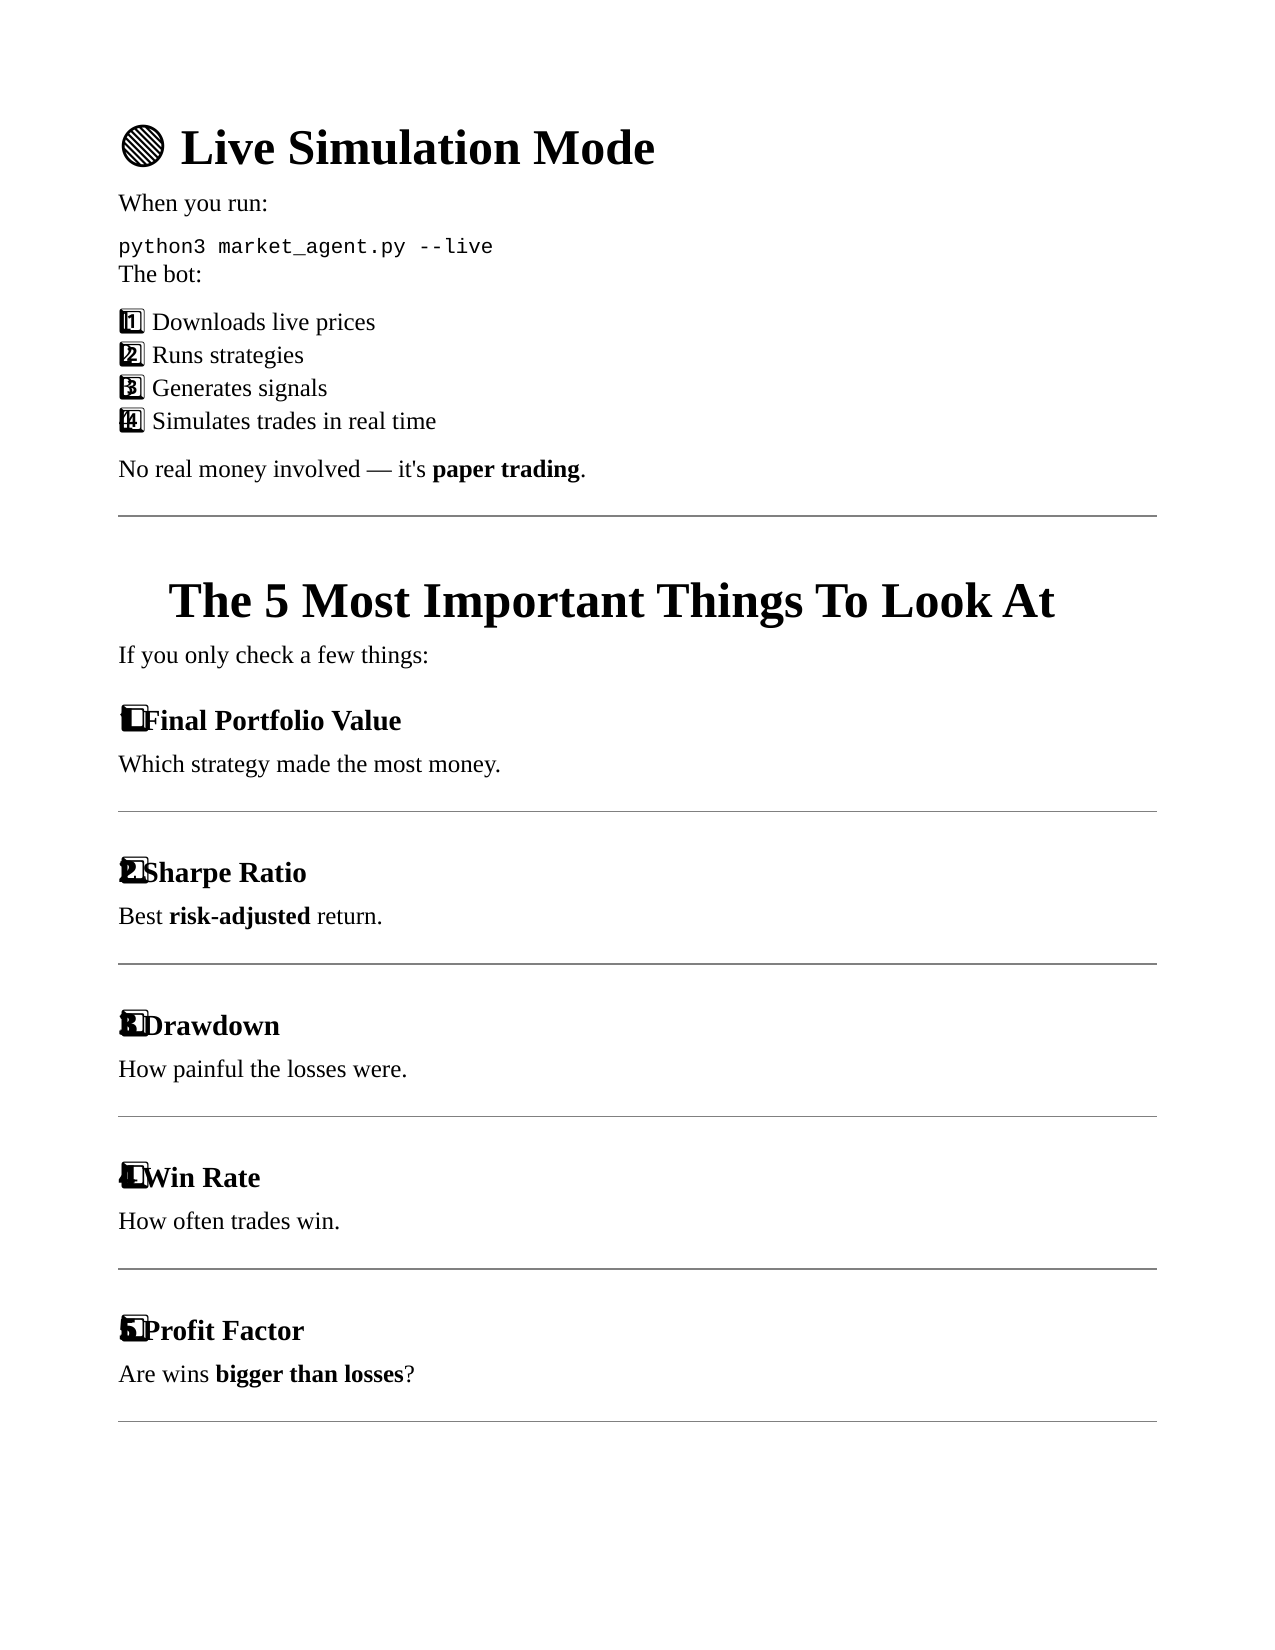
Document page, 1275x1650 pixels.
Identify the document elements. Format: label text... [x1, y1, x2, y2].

text Are wins bigger than losses? [118, 1359, 1157, 1387]
text If you only check a few things: [118, 641, 1157, 669]
subtitle 4️⃣ Win Rate [118, 1160, 1157, 1194]
text 1️⃣ Downloads live prices 2️⃣ Runs strategies 3️⃣ Generates signals 4️⃣ Simulates trades in real time [118, 307, 1157, 435]
text Which strategy made the most money. [118, 749, 1157, 777]
text Best risk-adjusted return. [118, 901, 1157, 930]
subtitle 1️⃣ Final Portfolio Value [118, 703, 1157, 736]
subtitle 5️⃣ Profit Factor [118, 1313, 1157, 1346]
text python3 market_agent.py --live [118, 236, 1157, 259]
subtitle 🧠 The 5 Most Important Things To Look At [118, 571, 1157, 628]
text When you run: [118, 188, 1157, 217]
text No real money involved — it's paper trading. [118, 454, 1157, 482]
text How often trades win. [118, 1206, 1157, 1235]
text The bot: [118, 259, 1157, 288]
subtitle 🟢 Live Simulation Mode [118, 118, 1157, 176]
subtitle 2️⃣ Sharpe Ratio [118, 855, 1157, 889]
subtitle 3️⃣ Drawdown [118, 1008, 1157, 1041]
text How painful the losses were. [118, 1054, 1157, 1082]
